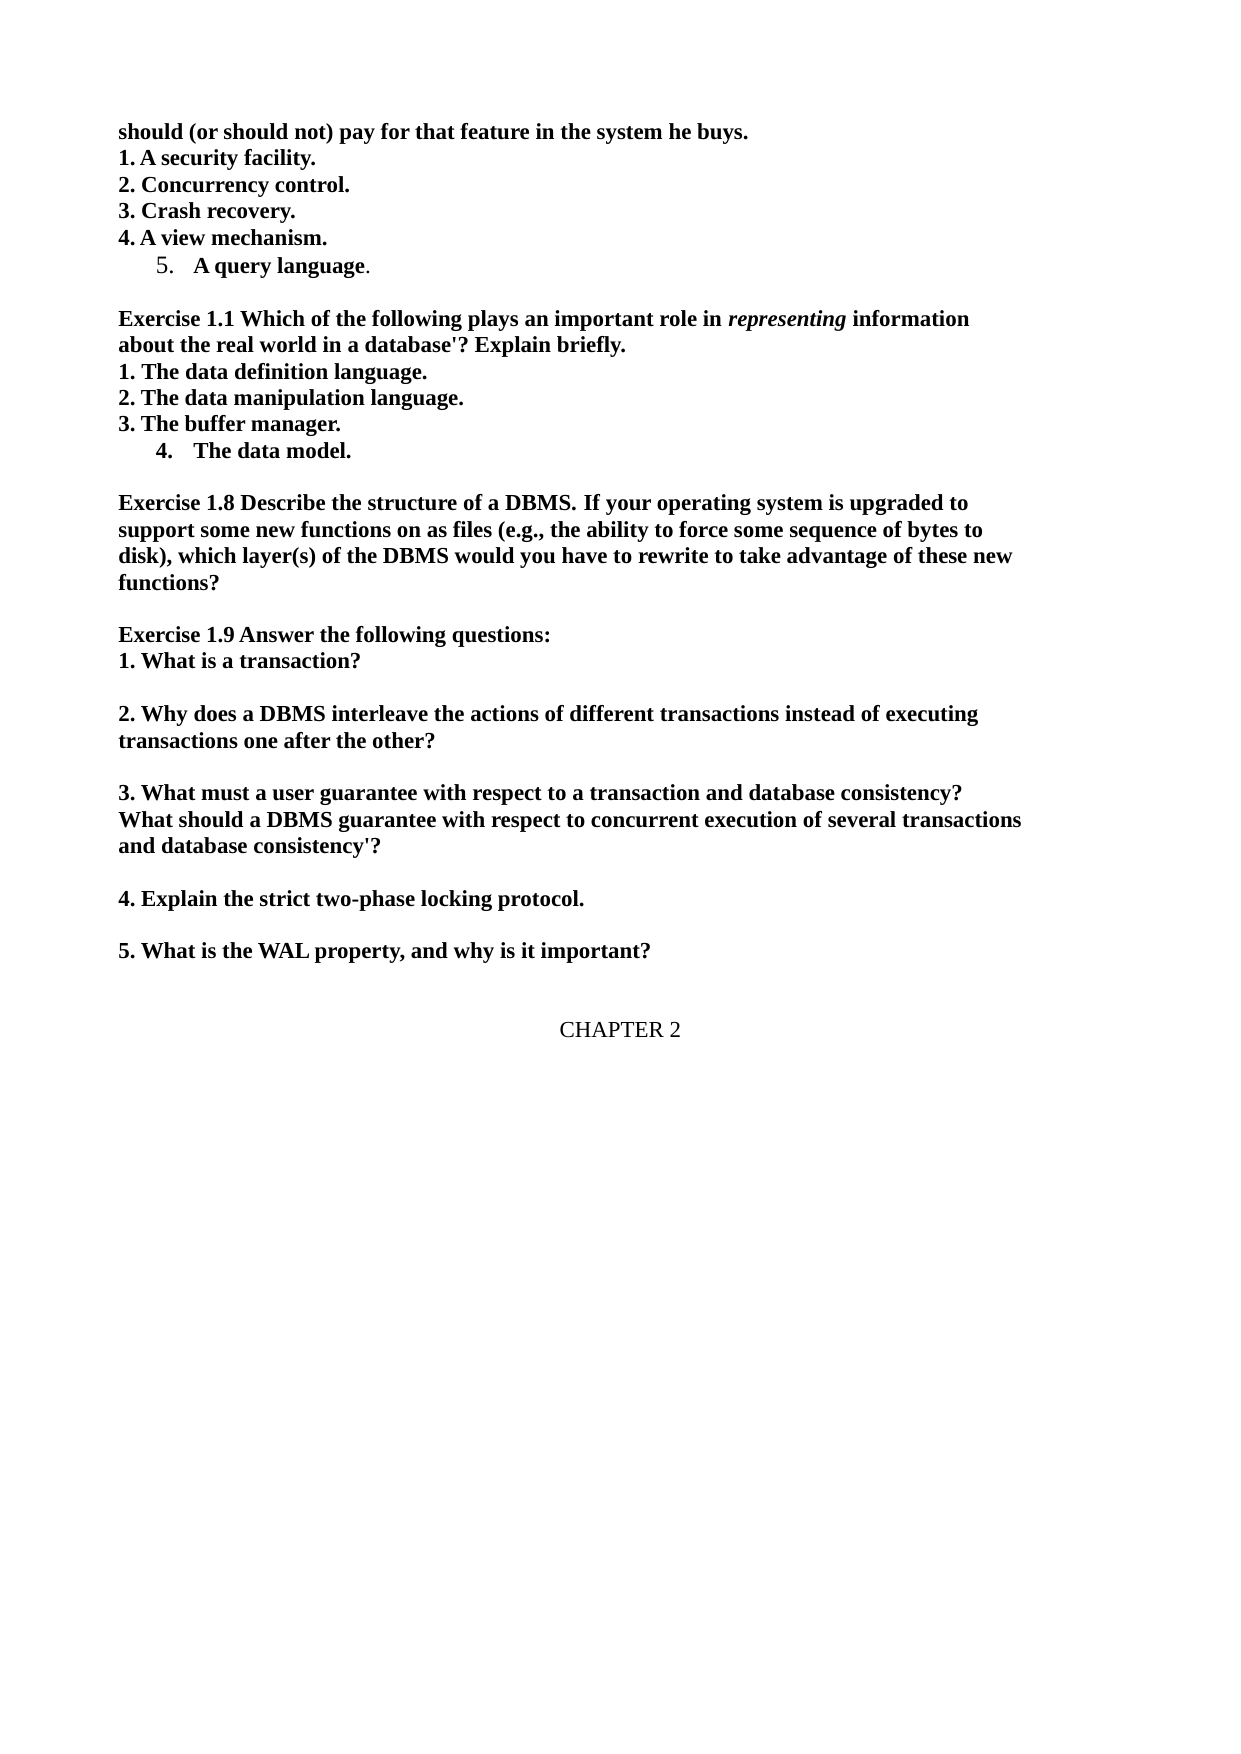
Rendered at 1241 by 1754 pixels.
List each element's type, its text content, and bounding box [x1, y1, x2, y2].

text support some new functions on as files (e.g., the ability to force some sequence of bytes to [118, 516, 1122, 542]
text about the real world in a database'? Explain briefly. [118, 331, 1122, 358]
text CHAPTER 2 [118, 1017, 1122, 1043]
text should (or should not) pay for that feature in the system he buys. [118, 118, 1122, 144]
text transactions one after the other? [118, 727, 1122, 753]
text 3. Crash recovery. [118, 197, 1122, 223]
text 3. The buffer manager. [118, 410, 1122, 437]
text 4. A view mechanism. [118, 223, 1122, 250]
text Exercise 1.9 Answer the following questions: [118, 621, 1122, 648]
list A query language. [156, 250, 1122, 279]
text 2. The data manipulation language. [118, 384, 1122, 410]
text 1. What is a transaction? [118, 648, 1122, 674]
list The data model. [156, 437, 1122, 463]
text 1. The data definition language. [118, 358, 1122, 384]
text What should a DBMS guarantee with respect to concurrent execution of several transactions [118, 806, 1122, 832]
text Exercise 1.8 Describe the structure of a DBMS. If your operating system is upgraded to [118, 489, 1122, 516]
text and database consistency'? [118, 832, 1122, 858]
text 5. What is the WAL property, and why is it important? [118, 937, 1122, 964]
text disk), which layer(s) of the DBMS would you have to rewrite to take advantage of these new [118, 542, 1122, 568]
text 3. What must a user guarantee with respect to a transaction and database consistency? [118, 779, 1122, 806]
text Exercise 1.1 Which of the following plays an important role in representing information [118, 305, 1122, 331]
text 2. Why does a DBMS interleave the actions of different transactions instead of executing [118, 700, 1122, 727]
text functions? [118, 568, 1122, 595]
text 4. Explain the strict two-phase locking protocol. [118, 885, 1122, 911]
text 1. A security facility. [118, 144, 1122, 171]
text 2. Concurrency control. [118, 171, 1122, 197]
